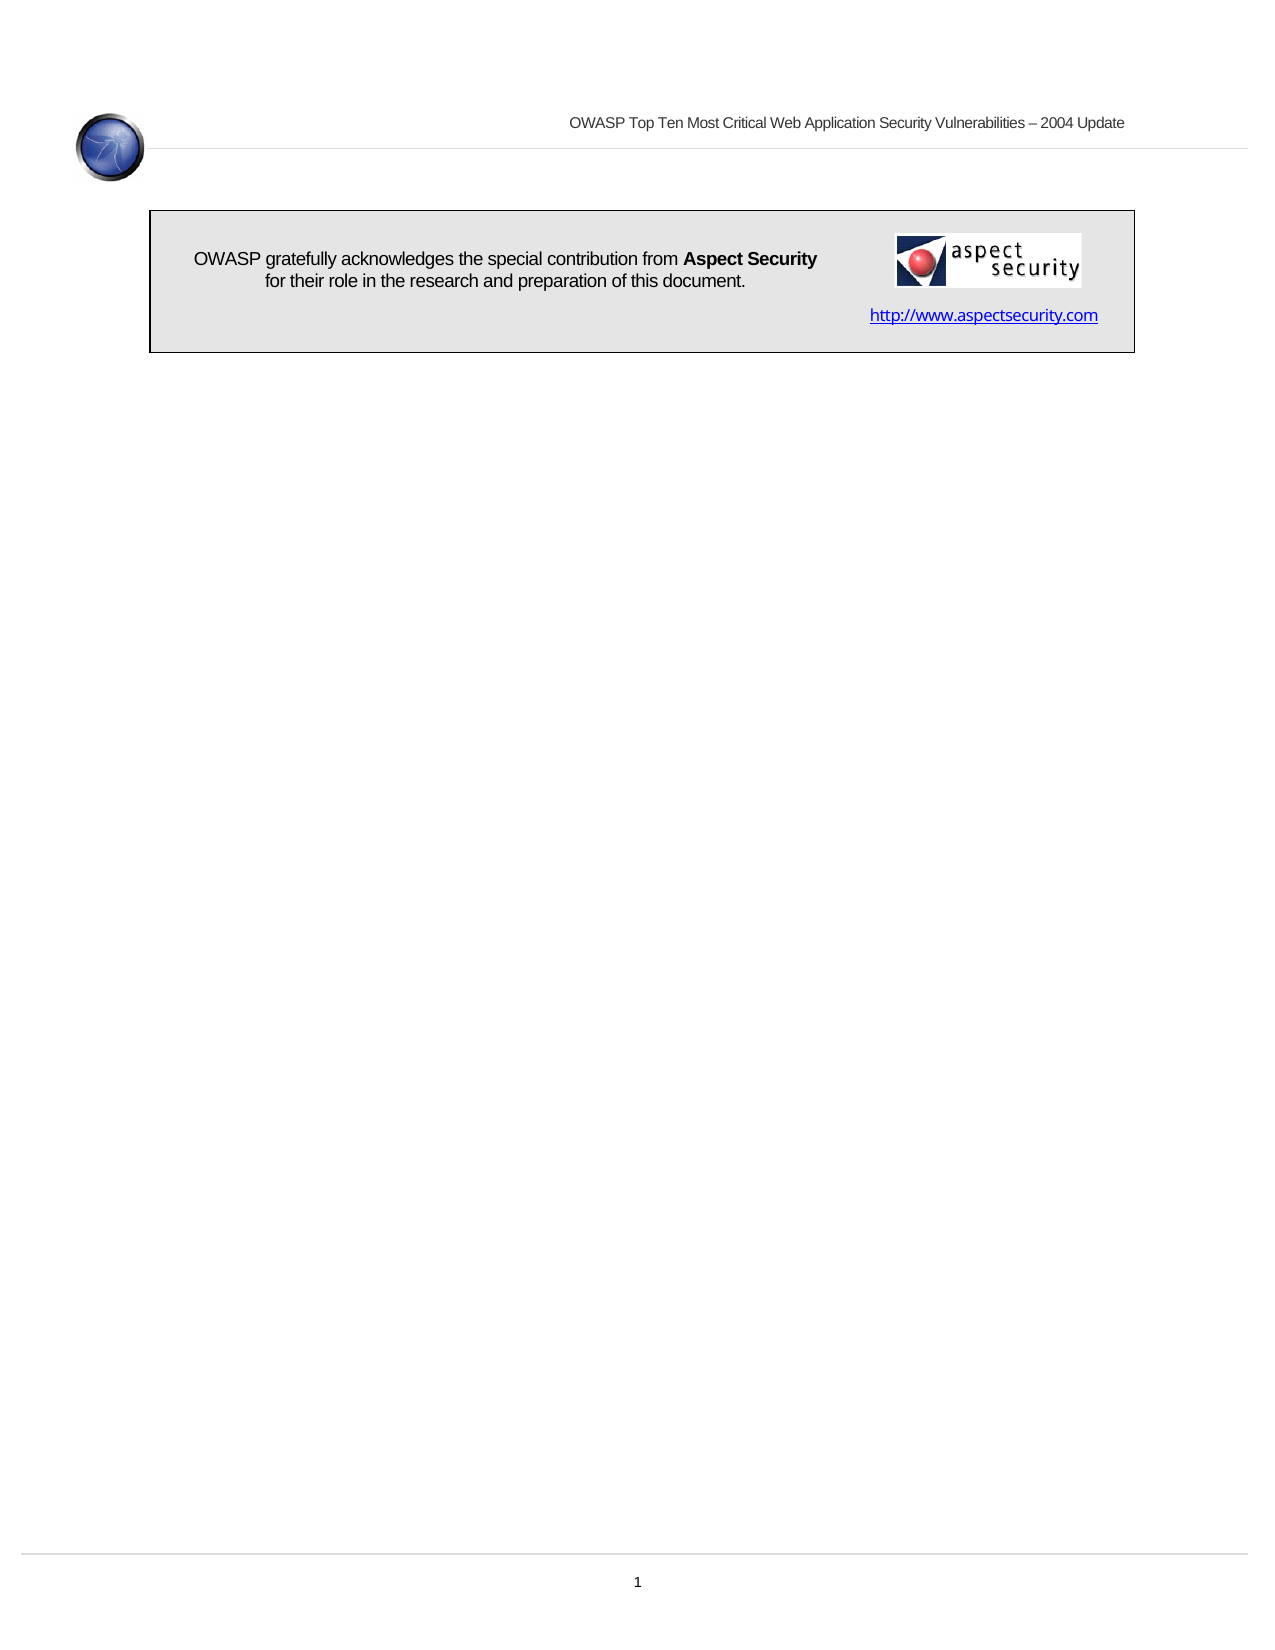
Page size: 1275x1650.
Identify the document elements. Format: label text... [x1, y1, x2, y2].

picture [894, 233, 1082, 288]
table_header http://www.aspectsecurity.com [834, 211, 1134, 352]
table_header OWASP gratefully acknowledges the special contribution from Aspect Security for their role in the research and preparation of this document. [151, 211, 834, 352]
picture [72, 112, 147, 182]
